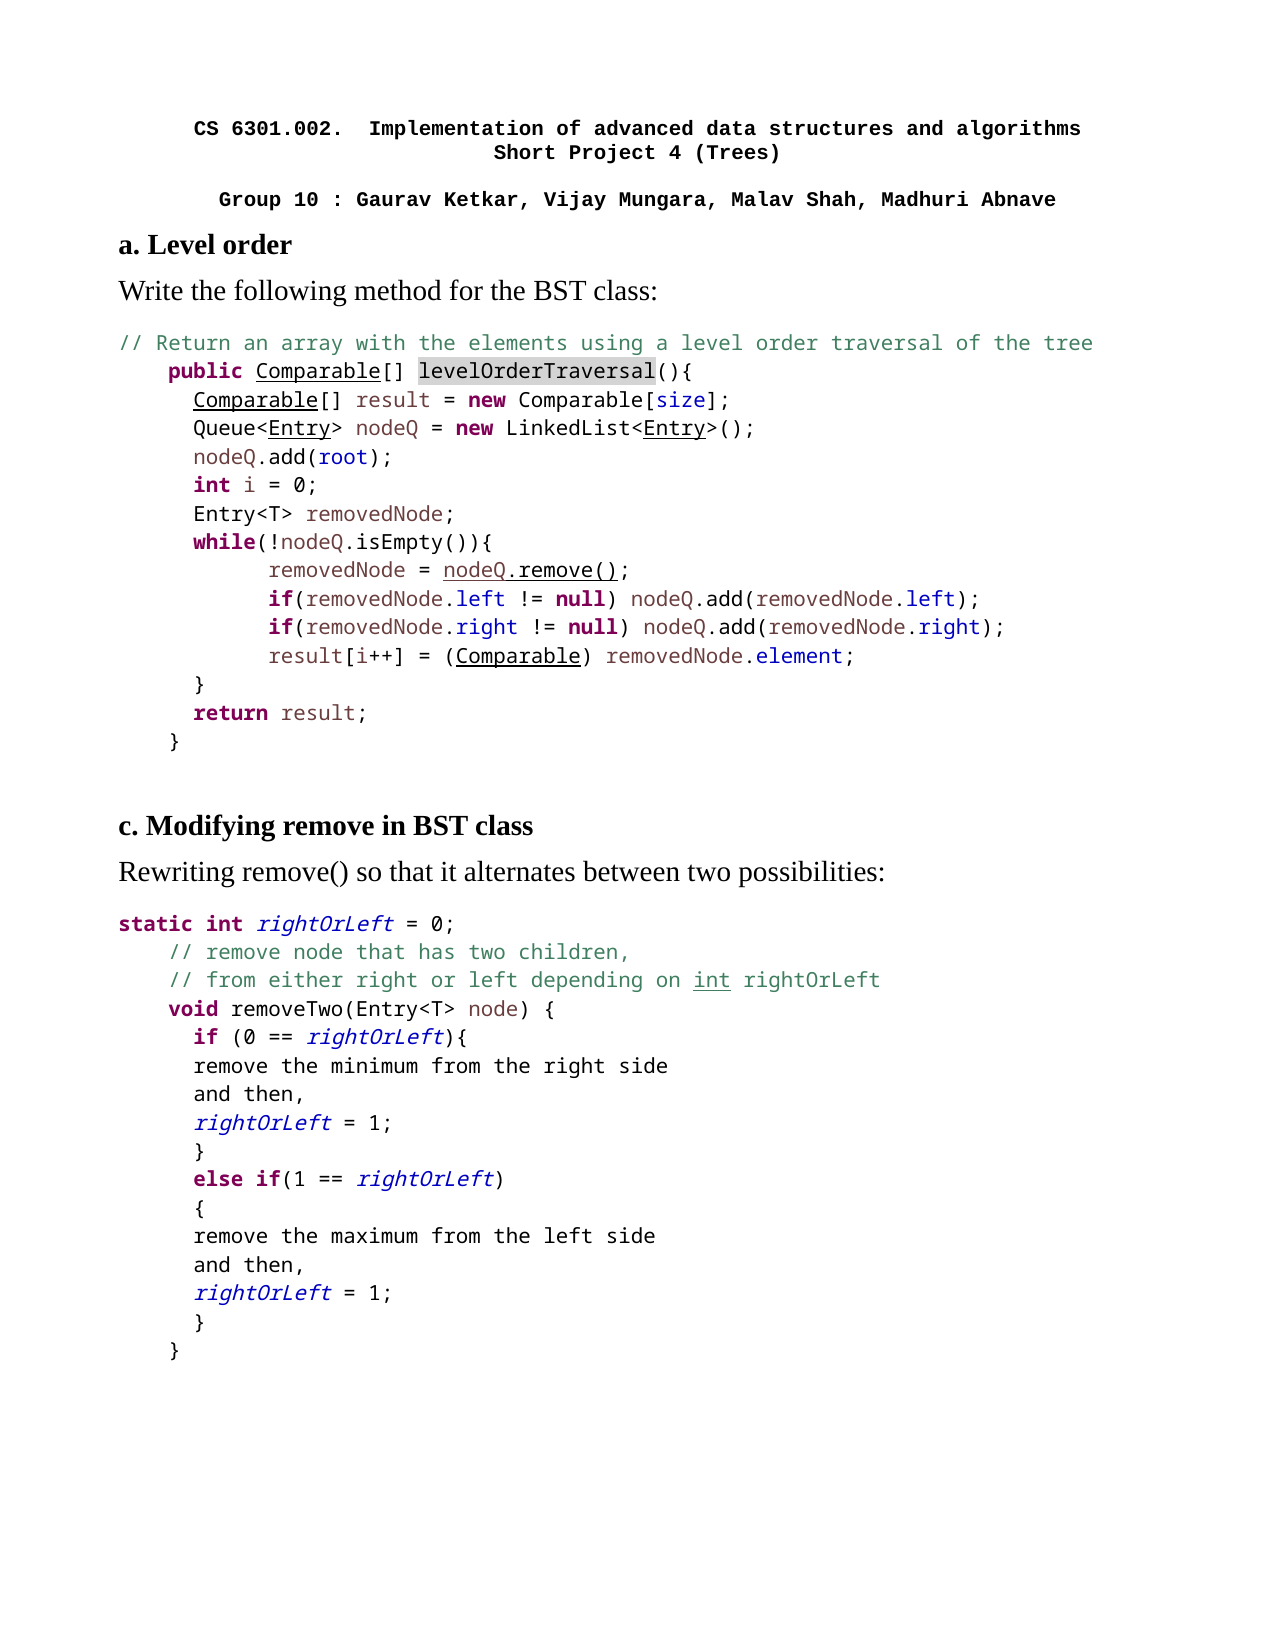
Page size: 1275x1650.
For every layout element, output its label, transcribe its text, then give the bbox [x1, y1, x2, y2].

text CS 6301.002. Implementation of advanced data structures and algorithms [118, 118, 1157, 142]
text } [118, 1136, 1157, 1164]
text // remove node that has two children, [118, 937, 1157, 966]
text // Return an array with the elements using a level order traversal of the tree [118, 328, 1157, 357]
text if(removedNode.left != null) nodeQ.add(removedNode.left); [118, 584, 1157, 612]
text // from either right or left depending on int rightOrLeft [118, 966, 1157, 994]
text and then, [118, 1079, 1157, 1108]
text if (0 == rightOrLeft){ [118, 1022, 1157, 1051]
text if(removedNode.right != null) nodeQ.add(removedNode.right); [118, 612, 1157, 641]
text int i = 0; [118, 470, 1157, 499]
text while(!nodeQ.isEmpty()){ [118, 527, 1157, 556]
text } [118, 669, 1157, 698]
text remove the maximum from the left side [118, 1221, 1157, 1250]
text and then, [118, 1250, 1157, 1278]
text Rewriting remove() so that it alternates between two possibilities: [118, 854, 1157, 887]
text remove the minimum from the right side [118, 1051, 1157, 1079]
text void removeTwo(Entry<T> node) { [118, 994, 1157, 1022]
text } [118, 1335, 1157, 1364]
text Comparable[] result = new Comparable[size]; [118, 385, 1157, 413]
text removedNode = nodeQ.remove(); [118, 556, 1157, 584]
text { [118, 1193, 1157, 1221]
text } [118, 1307, 1157, 1335]
text return result; [118, 698, 1157, 726]
text static int rightOrLeft = 0; [118, 909, 1157, 937]
text else if(1 == rightOrLeft) [118, 1164, 1157, 1193]
text Group 10 : Gaurav Ketkar, Vijay Mungara, Malav Shah, Madhuri Abnave [118, 189, 1157, 213]
text Write the following method for the BST class: [118, 273, 1157, 307]
subtitle c. Modifying remove in BST class [118, 808, 1157, 841]
subtitle a. Level order [118, 227, 1157, 261]
text Entry<T> removedNode; [118, 499, 1157, 527]
text public Comparable[] levelOrderTraversal(){ [118, 357, 1157, 385]
text Short Project 4 (Trees) [118, 142, 1157, 165]
text } [118, 726, 1157, 755]
text Queue<Entry> nodeQ = new LinkedList<Entry>(); [118, 413, 1157, 442]
text result[i++] = (Comparable) removedNode.element; [118, 641, 1157, 669]
text nodeQ.add(root); [118, 442, 1157, 470]
text rightOrLeft = 1; [118, 1108, 1157, 1136]
text rightOrLeft = 1; [118, 1278, 1157, 1307]
